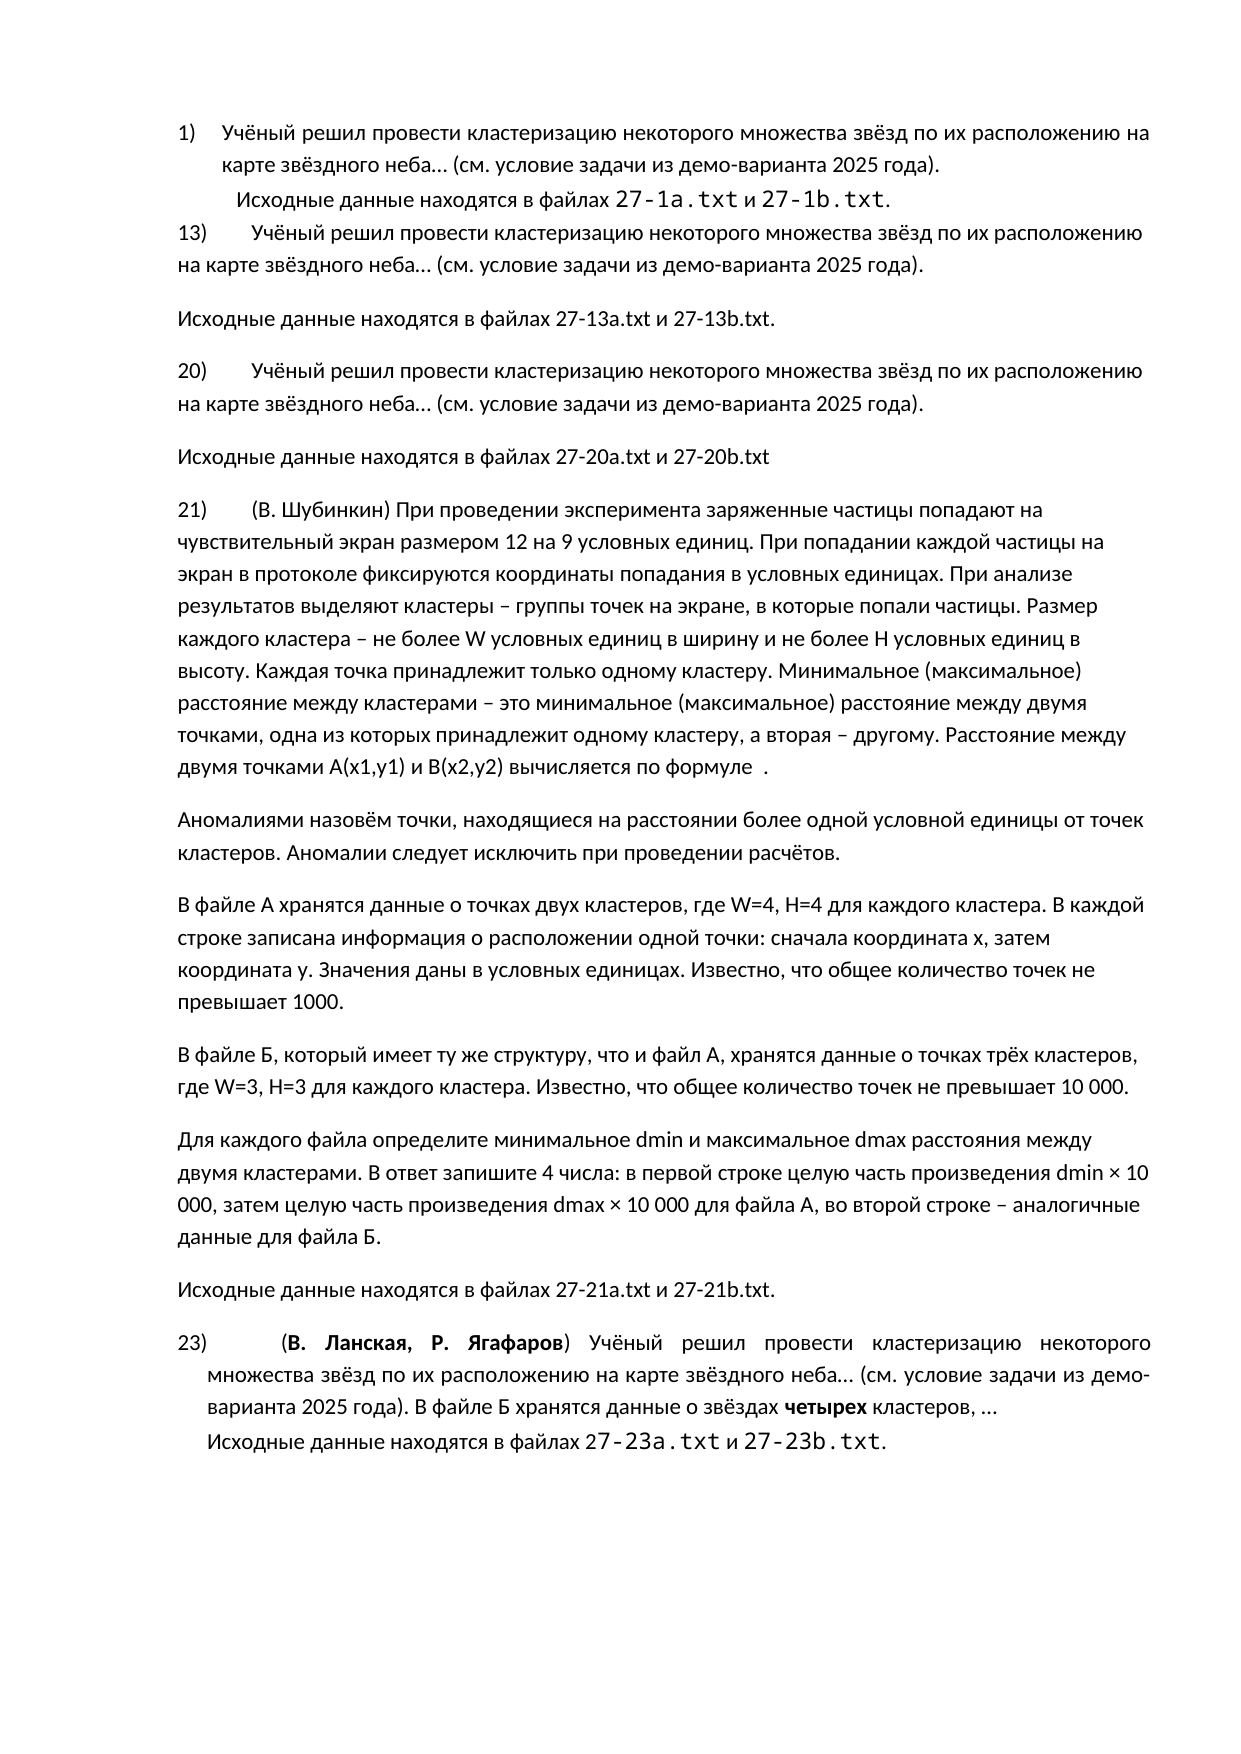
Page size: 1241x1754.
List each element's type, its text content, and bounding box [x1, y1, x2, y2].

text Исходные данные находятся в файлах 27-20a.txt и 27-20b.txt [177, 442, 1152, 470]
text 20) Учёный решил провести кластеризацию некоторого множества звёзд по их расположению на карте звёздного неба… (см. условие задачи из демо-варианта 2025 года). [177, 357, 1152, 417]
text Аномалиями назовём точки, находящиеся на расстоянии более одной условной единицы от точек кластеров. Аномалии следует исключить при проведении расчётов. [177, 805, 1152, 866]
text В файле Б, который имеет ту же структуру, что и файл А, хранятся данные о точках трёх кластеров, где W=3, H=3 для каждого кластера. Известно, что общее количество точек не превышает 10 000. [177, 1040, 1152, 1100]
text Исходные данные находятся в файлах 27-1a.txt и 27-1b.txt. [236, 182, 1152, 214]
text В файле A хранятся данные о точках двух кластеров, где W=4, H=4 для каждого кластера. В каждой строке записана информация о расположении одной точки: сначала координата x, затем координата y. Значения даны в условных единицах. Известно, что общее количество точек не превышает 1000. [177, 891, 1152, 1015]
list Учёный решил провести кластеризацию некоторого множества звёзд по их расположению на карте звёздного неба… (см. условие задачи из демо-варианта 2025 года). [177, 118, 1152, 178]
text 21) (В. Шубинкин) При проведении эксперимента заряженные частицы попадают на чувствительный экран размером 12 на 9 условных единиц. При попадании каждой частицы на экран в протоколе фиксируются координаты попадания в условных единицах. При анализе результатов выделяют кластеры – группы точек на экране, в которые попали частицы. Размер каждого кластера – не более W условных единиц в ширину и не более H условных единиц в высоту. Каждая точка принадлежит только одному кластеру. Минимальное (максимальное) расстояние между кластерами – это минимальное (максимальное) расстояние между двумя точками, одна из которых принадлежит одному кластеру, а вторая – другому. Расстояние между двумя точками A(x1,y1) и B(x2,y2) вычисляется по формуле . [177, 495, 1152, 780]
text Исходные данные находятся в файлах 27-13a.txt и 27-13b.txt. [177, 304, 1152, 332]
text 13) Учёный решил провести кластеризацию некоторого множества звёзд по их расположению на карте звёздного неба… (см. условие задачи из демо-варианта 2025 года). [177, 218, 1152, 279]
text Исходные данные находятся в файлах 27-21a.txt и 27-21b.txt. [177, 1275, 1152, 1303]
text Исходные данные находятся в файлах 27-23a.txt и 27-23b.txt. [207, 1424, 1152, 1456]
list (В. Ланская, Р. Ягафаров) Учёный решил провести кластеризацию некоторого множества звёзд по их расположению на карте звёздного неба… (см. условие задачи из демо-варианта 2025 года). В файле Б хранятся данные о звёздах четырех кластеров, … [177, 1328, 1152, 1420]
text Для каждого файла определите минимальное dmin и максимальное dmax расстояния между двумя кластерами. В ответ запишите 4 числа: в первой строке целую часть произведения dmin × 10 000, затем целую часть произведения dmax × 10 000 для файла А, во второй строке – аналогичные данные для файла Б. [177, 1125, 1152, 1250]
